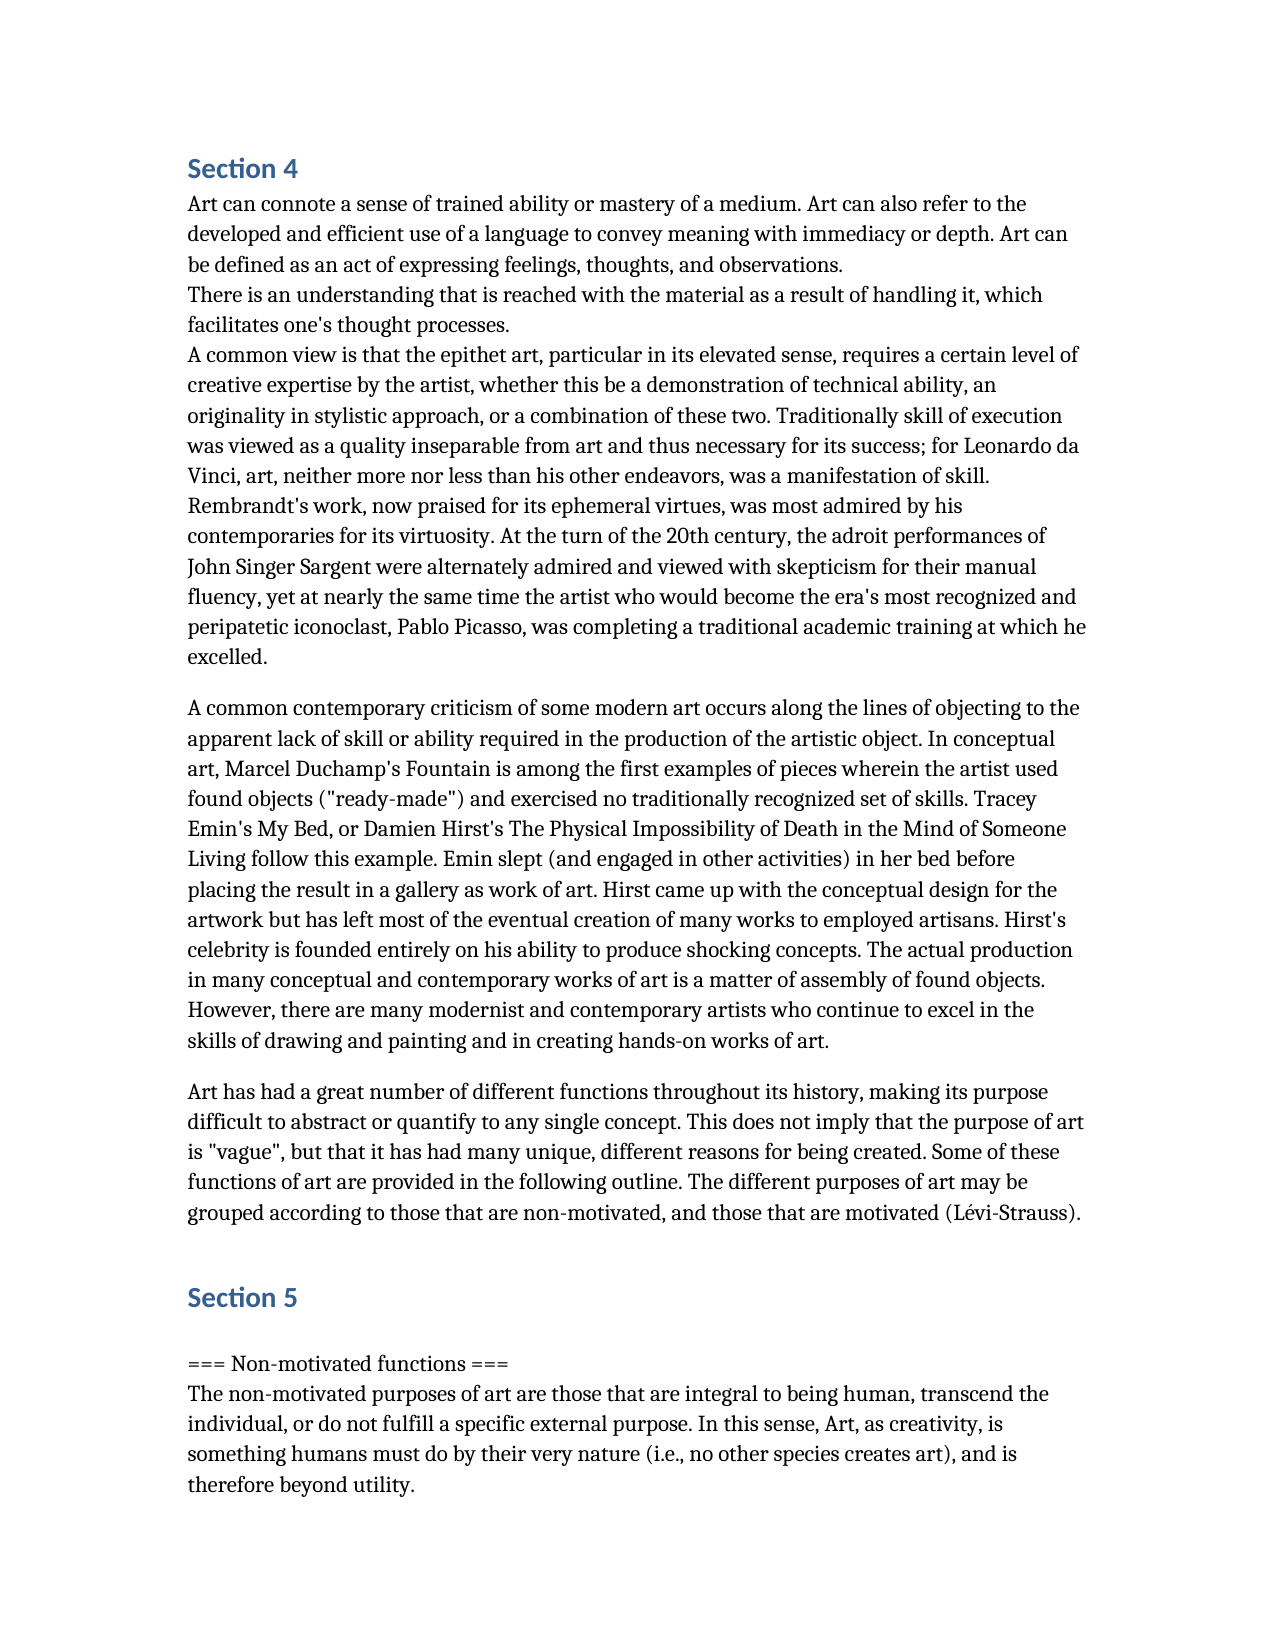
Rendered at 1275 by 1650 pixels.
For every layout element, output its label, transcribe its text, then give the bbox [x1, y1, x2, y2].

subtitle Section 5 [187, 1279, 1087, 1315]
text Art can connote a sense of trained ability or mastery of a medium. Art can also refer to the developed and efficient use of a language to convey meaning with immediacy or depth. Art can be defined as an act of expressing feelings, thoughts, and observations. There is an understanding that is reached with the material as a result of handling it, which facilitates one's thought processes. A common view is that the epithet art, particular in its elevated sense, requires a certain level of creative expertise by the artist, whether this be a demonstration of technical ability, an originality in stylistic approach, or a combination of these two. Traditionally skill of execution was viewed as a quality inseparable from art and thus necessary for its success; for Leonardo da Vinci, art, neither more nor less than his other endeavors, was a manifestation of skill. Rembrandt's work, now praised for its ephemeral virtues, was most admired by his contemporaries for its virtuosity. At the turn of the 20th century, the adroit performances of John Singer Sargent were alternately admired and viewed with skepticism for their manual fluency, yet at nearly the same time the artist who would become the era's most recognized and peripatetic iconoclast, Pablo Picasso, was completing a traditional academic training at which he excelled. [187, 191, 1087, 670]
text A common contemporary criticism of some modern art occurs along the lines of objecting to the apparent lack of skill or ability required in the production of the artistic object. In conceptual art, Marcel Duchamp's Fountain is among the first examples of pieces wherein the artist used found objects ("ready-made") and exercised no traditionally recognized set of skills. Tracey Emin's My Bed, or Damien Hirst's The Physical Impossibility of Death in the Mind of Someone Living follow this example. Emin slept (and engaged in other activities) in her bed before placing the result in a gallery as work of art. Hirst came up with the conceptual design for the artwork but has left most of the eventual creation of many works to employed artisans. Hirst's celebrity is founded entirely on his ability to produce shocking concepts. The actual production in many conceptual and contemporary works of art is a matter of assembly of found objects. However, there are many modernist and contemporary artists who continue to excel in the skills of drawing and painting and in creating hands-on works of art. [187, 695, 1087, 1054]
text === Non-motivated functions === The non-motivated purposes of art are those that are integral to being human, transcend the individual, or do not fulfill a specific external purpose. In this sense, Art, as creativity, is something humans must do by their very nature (i.e., no other species creates art), and is therefore beyond utility. [187, 1320, 1087, 1498]
subtitle Section 4 [187, 150, 1087, 186]
text Art has had a great number of different functions throughout its history, making its purpose difficult to abstract or quantify to any single concept. This does not imply that the purpose of art is "vague", but that it has had many unique, different reasons for being created. Some of these functions of art are provided in the following outline. The different purposes of art may be grouped according to those that are non-motivated, and those that are motivated (Lévi-Strauss). [187, 1078, 1087, 1226]
